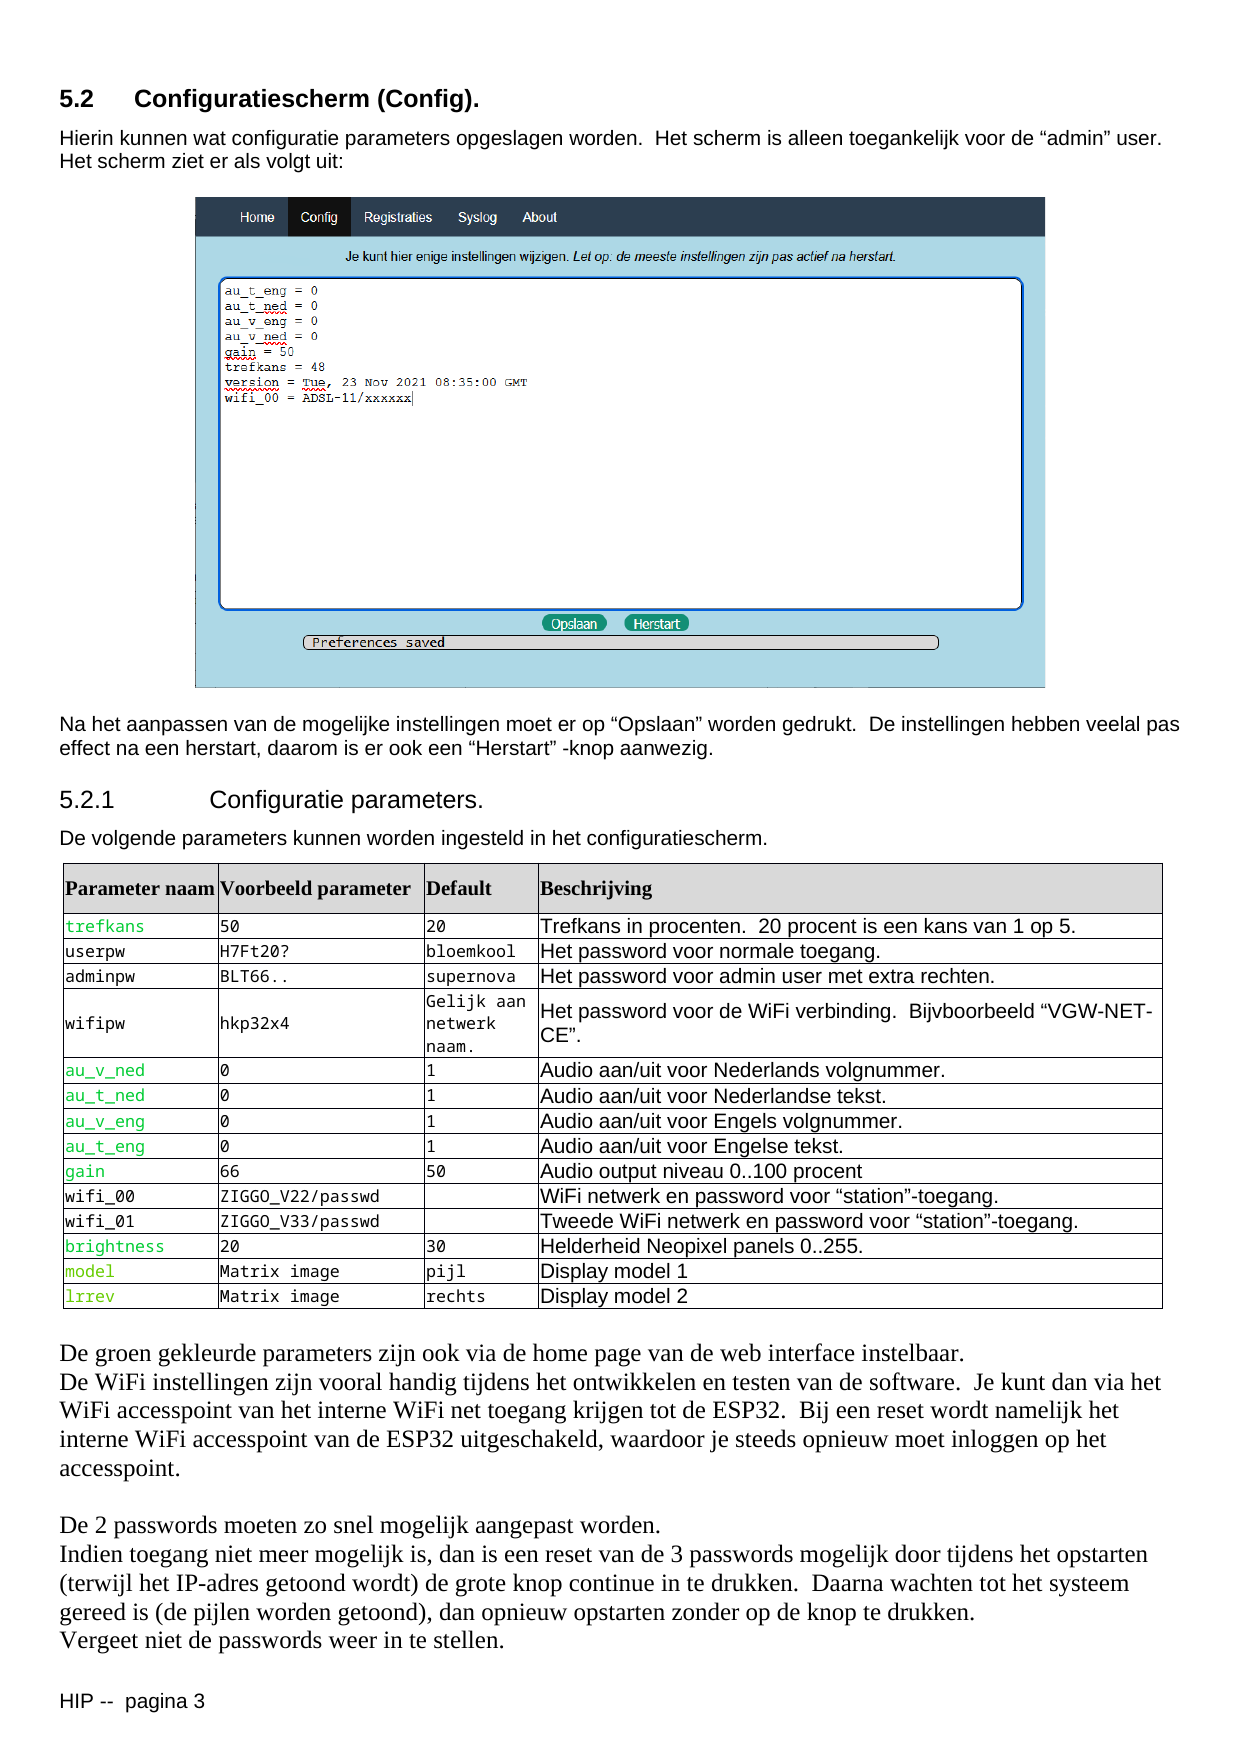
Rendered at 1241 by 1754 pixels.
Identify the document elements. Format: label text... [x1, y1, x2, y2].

table_cell 0 [219, 1109, 424, 1133]
table_cell 1 [425, 1084, 538, 1107]
table_cell 50 [425, 1159, 538, 1183]
table_cell rechts [425, 1284, 538, 1308]
table_cell brightness [64, 1234, 218, 1258]
table_header Voorbeeld parameter [219, 864, 424, 913]
table_cell pijl [425, 1259, 538, 1283]
table_header Beschrijving [539, 864, 1162, 913]
table_cell 30 [425, 1234, 538, 1258]
table_cell model [64, 1259, 218, 1283]
picture [195, 197, 1046, 688]
table_cell lrrev [64, 1284, 218, 1308]
table_cell 0 [219, 1058, 424, 1082]
table_cell userpw [64, 939, 218, 963]
table_cell [425, 1209, 538, 1233]
subtitle Configuratiescherm (Config). [59, 84, 1181, 113]
table_cell Helderheid Neopixel panels 0..255. [539, 1234, 1162, 1258]
table_cell Display model 1 [539, 1259, 1162, 1283]
table_cell ZIGGO_V22/passwd [219, 1184, 424, 1208]
table_cell 0 [219, 1134, 424, 1158]
table_cell Display model 2 [539, 1284, 1162, 1308]
table_cell Matrix image [219, 1259, 424, 1283]
table_cell 50 [219, 914, 424, 938]
subtitle Configuratie parameters. [59, 785, 1181, 813]
table_cell au_t_ned [64, 1084, 218, 1107]
table_cell wifi_01 [64, 1209, 218, 1233]
table_cell Gelijk aan netwerk naam. [425, 989, 538, 1057]
table_header Parameter naam [64, 864, 218, 913]
table_cell Audio aan/uit voor Nederlands volgnummer. [539, 1058, 1162, 1082]
table_cell 20 [219, 1234, 424, 1258]
table_cell Trefkans in procenten. 20 procent is een kans van 1 op 5. [539, 914, 1162, 938]
table_cell [425, 1184, 538, 1208]
text De WiFi instellingen zijn vooral handig tijdens het ontwikkelen en testen van de software. Je kunt dan via het WiFi accesspoint van het interne WiFi net toegang krijgen tot de ESP32. Bij een reset wordt namelijk het interne WiFi accesspoint van de ESP32 uitgeschakeld, waardoor je steeds opnieuw moet inloggen op het accesspoint. [59, 1367, 1181, 1482]
table_cell Het password voor normale toegang. [539, 939, 1162, 963]
table_cell BLT66.. [219, 964, 424, 988]
table_cell 1 [425, 1058, 538, 1082]
table_cell Audio aan/uit voor Engelse tekst. [539, 1134, 1162, 1158]
table_cell hkp32x4 [219, 989, 424, 1057]
table_cell adminpw [64, 964, 218, 988]
table_cell 20 [425, 914, 538, 938]
table_cell Audio output niveau 0..100 procent [539, 1159, 1162, 1183]
table_cell Tweede WiFi netwerk en password voor “station”-toegang. [539, 1209, 1162, 1233]
table_cell Audio aan/uit voor Engels volgnummer. [539, 1109, 1162, 1133]
table_cell bloemkool [425, 939, 538, 963]
table_cell 1 [425, 1109, 538, 1133]
table_cell 66 [219, 1159, 424, 1183]
table_header Default [425, 864, 538, 913]
table_cell Audio aan/uit voor Nederlandse tekst. [539, 1084, 1162, 1107]
text De groen gekleurde parameters zijn ook via de home page van de web interface instelbaar. [59, 1338, 1181, 1367]
text Hierin kunnen wat configuratie parameters opgeslagen worden. Het scherm is alleen toegankelijk voor de “admin” user. Het scherm ziet er als volgt uit: [59, 125, 1181, 173]
table_cell trefkans [64, 914, 218, 938]
table_cell au_t_eng [64, 1134, 218, 1158]
table_cell H7Ft20? [219, 939, 424, 963]
table_cell WiFi netwerk en password voor “station”-toegang. [539, 1184, 1162, 1208]
table_cell wifi_00 [64, 1184, 218, 1208]
text De volgende parameters kunnen worden ingesteld in het configuratiescherm. [59, 826, 1181, 850]
text Indien toegang niet meer mogelijk is, dan is een reset van de 3 passwords mogelijk door tijdens het opstarten (terwijl het IP-adres getoond wordt) de grote knop continue in te drukken. Daarna wachten tot het systeem gereed is (de pijlen worden getoond), dan opnieuw opstarten zonder op de knop te drukken. Vergeet niet de passwords weer in te stellen. [59, 1539, 1181, 1654]
table_cell Het password voor de WiFi verbinding. Bijvboorbeeld “VGW-NET-CE”. [539, 989, 1162, 1057]
table_cell Matrix image [219, 1284, 424, 1308]
table_cell ZIGGO_V33/passwd [219, 1209, 424, 1233]
table_cell Het password voor admin user met extra rechten. [539, 964, 1162, 988]
table_cell supernova [425, 964, 538, 988]
table_cell 0 [219, 1084, 424, 1107]
text Na het aanpassen van de mogelijke instellingen moet er op “Opslaan” worden gedrukt. De instellingen hebben veelal pas effect na een herstart, daarom is er ook een “Herstart” -knop aanwezig. [59, 712, 1181, 760]
text De 2 passwords moeten zo snel mogelijk aangepast worden. [59, 1511, 1181, 1539]
table_cell au_v_eng [64, 1109, 218, 1133]
table_cell gain [64, 1159, 218, 1183]
table_cell au_v_ned [64, 1058, 218, 1082]
table_cell 1 [425, 1134, 538, 1158]
table_cell wifipw [64, 989, 218, 1057]
